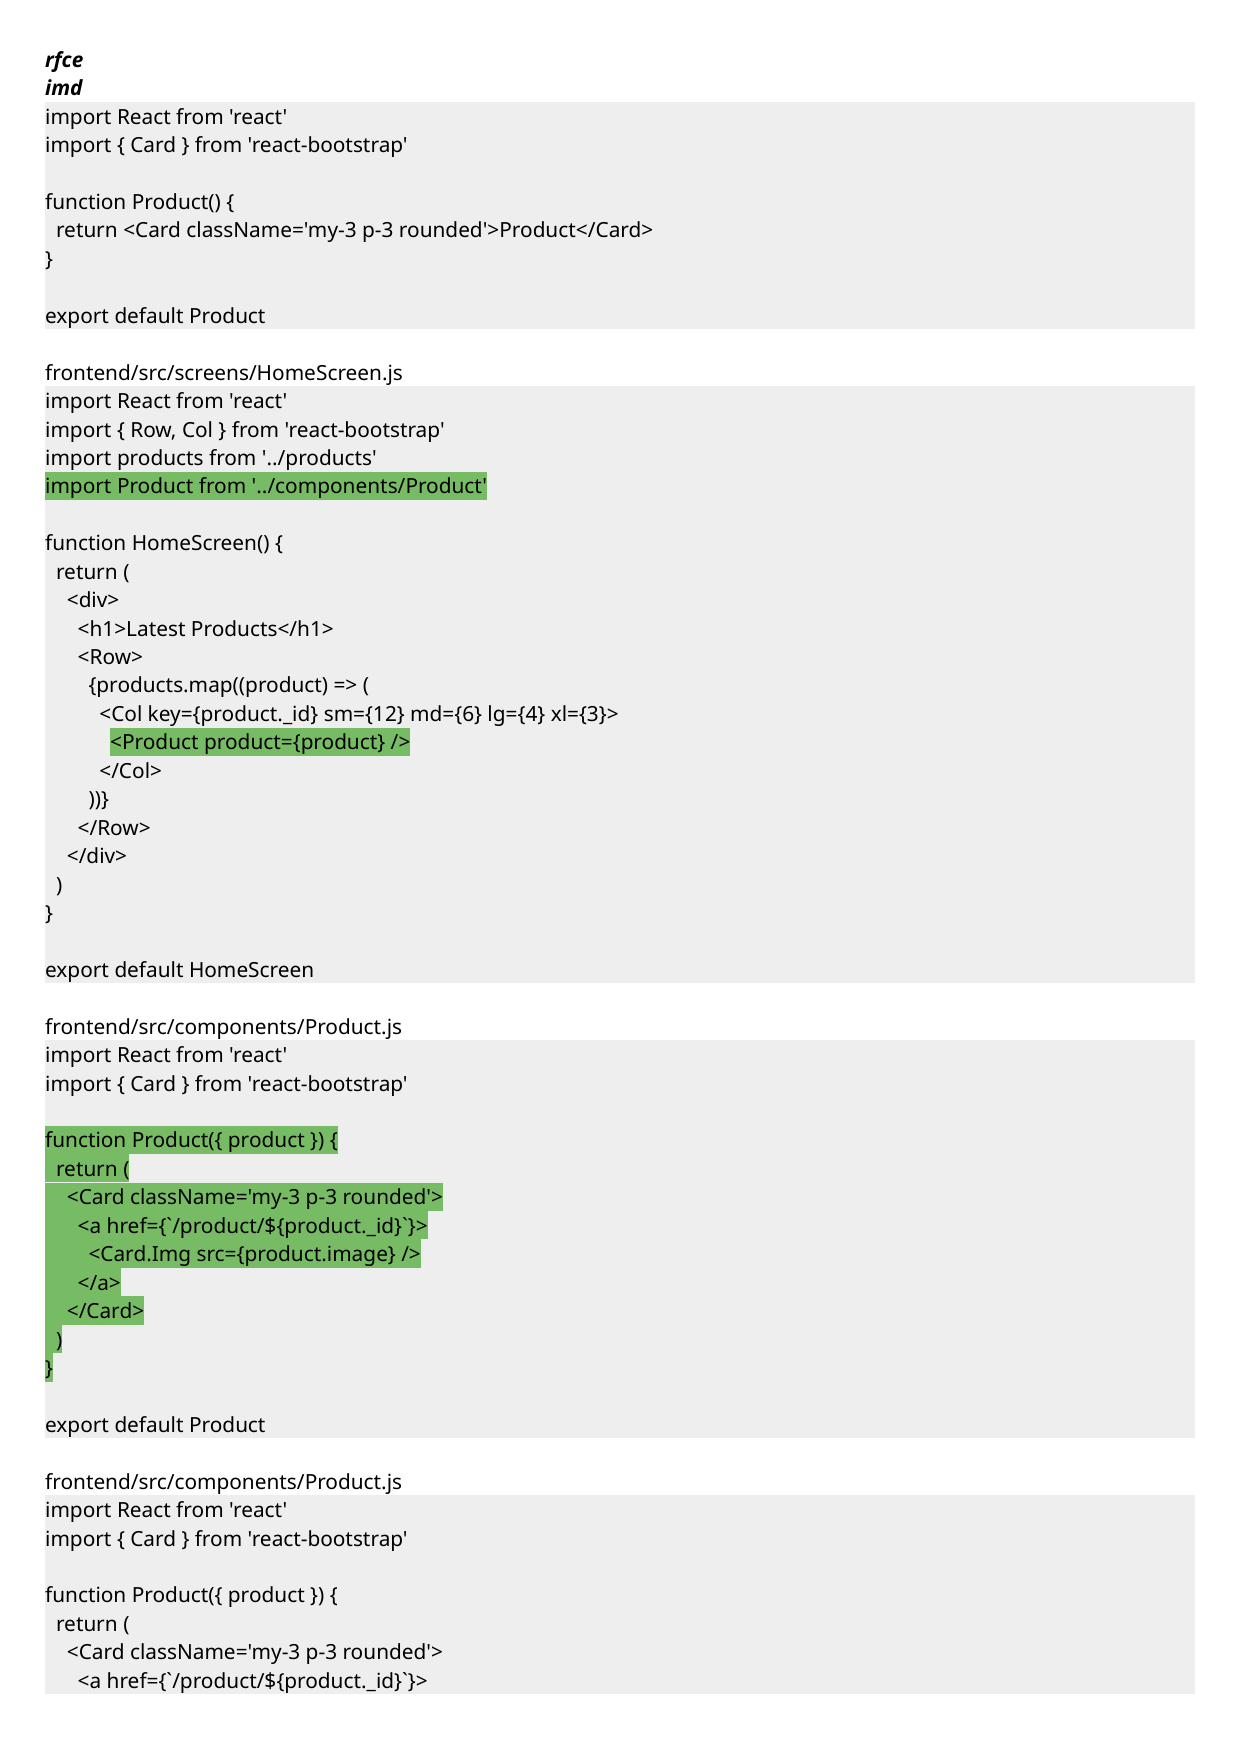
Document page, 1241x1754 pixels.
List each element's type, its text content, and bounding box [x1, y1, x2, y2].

text ))} [45, 784, 1195, 813]
text function Product() { [45, 187, 1195, 216]
text import React from 'react' [45, 102, 1195, 130]
text ) [45, 1325, 1195, 1353]
text function Product({ product }) { [45, 1126, 1195, 1154]
text frontend/src/screens/HomeScreen.js [45, 358, 1195, 386]
text <h1>Latest Products</h1> [45, 614, 1195, 642]
text } [45, 898, 1195, 927]
text frontend/src/components/Product.js [45, 1467, 1195, 1495]
text imd [45, 73, 1195, 102]
text <div> [45, 585, 1195, 614]
text import React from 'react' [45, 386, 1195, 415]
text </Card> [45, 1296, 1195, 1325]
text return ( [45, 557, 1195, 585]
text </a> [45, 1268, 1195, 1296]
text </Col> [45, 756, 1195, 784]
text } [45, 1353, 1195, 1382]
text return ( [45, 1154, 1195, 1182]
text import React from 'react' [45, 1040, 1195, 1069]
text <Col key={product._id} sm={12} md={6} lg={4} xl={3}> [45, 699, 1195, 727]
text import { Card } from 'react-bootstrap' [45, 1524, 1195, 1552]
text </div> [45, 841, 1195, 870]
text <Card.Img src={product.image} /> [45, 1239, 1195, 1268]
text export default Product [45, 1410, 1195, 1438]
text function Product({ product }) { [45, 1581, 1195, 1609]
text <Card className='my-3 p-3 rounded'> [45, 1182, 1195, 1211]
text export default Product [45, 301, 1195, 329]
text <Row> [45, 642, 1195, 671]
text frontend/src/components/Product.js [45, 1012, 1195, 1040]
text import { Card } from 'react-bootstrap' [45, 130, 1195, 159]
text import products from '../products' [45, 443, 1195, 472]
text import { Card } from 'react-bootstrap' [45, 1069, 1195, 1097]
text import Product from '../components/Product' [45, 472, 1195, 500]
text import { Row, Col } from 'react-bootstrap' [45, 415, 1195, 443]
text import React from 'react' [45, 1495, 1195, 1524]
text ) [45, 870, 1195, 898]
text {products.map((product) => ( [45, 671, 1195, 699]
text return ( [45, 1609, 1195, 1637]
text export default HomeScreen [45, 955, 1195, 983]
text </Row> [45, 813, 1195, 841]
text <Product product={product} /> [45, 727, 1195, 756]
text <a href={`/product/${product._id}`}> [45, 1666, 1195, 1694]
text return <Card className='my-3 p-3 rounded'>Product</Card> [45, 216, 1195, 244]
text <a href={`/product/${product._id}`}> [45, 1211, 1195, 1239]
text function HomeScreen() { [45, 528, 1195, 557]
text } [45, 244, 1195, 272]
text <Card className='my-3 p-3 rounded'> [45, 1637, 1195, 1666]
text rfce [45, 45, 1195, 73]
